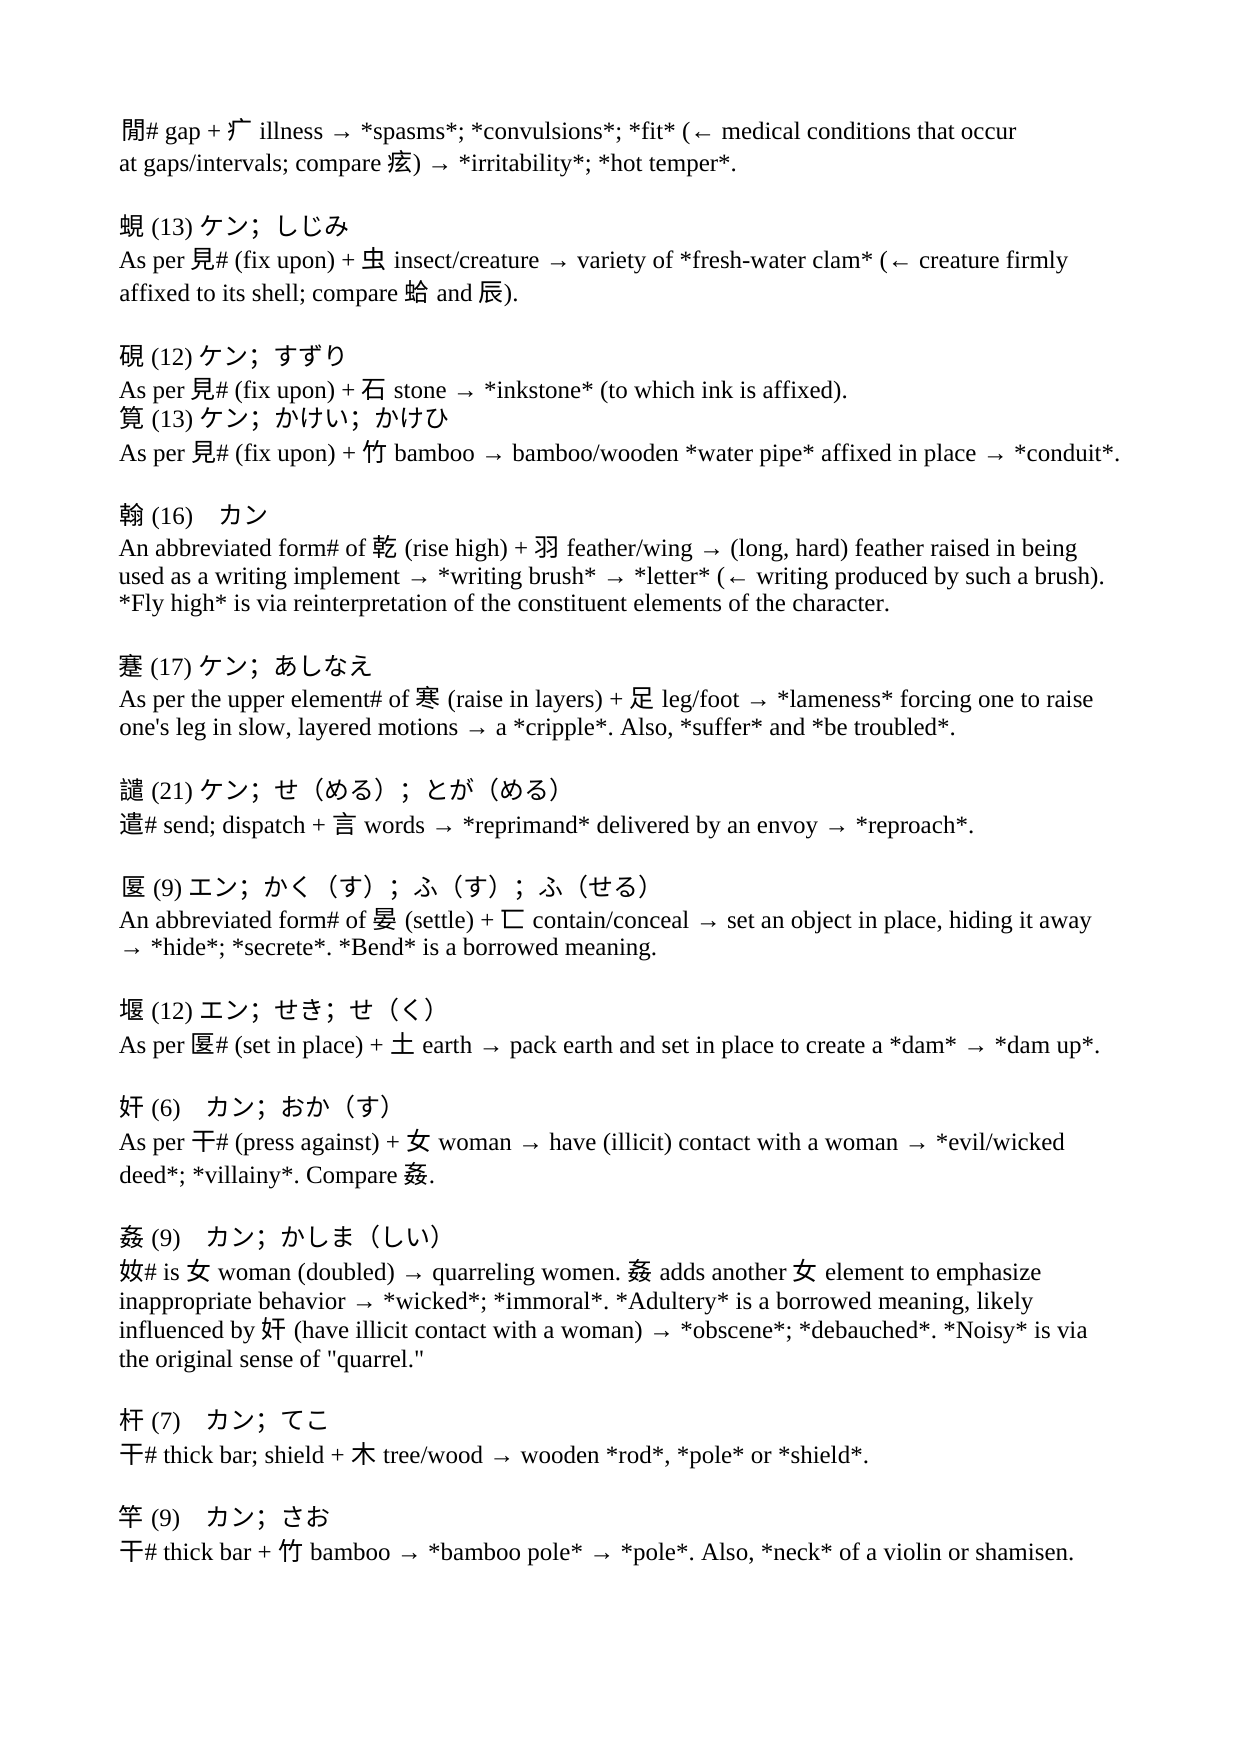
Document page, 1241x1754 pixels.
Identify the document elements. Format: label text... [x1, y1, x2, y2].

text 硯 (12) ケン；すずり [119, 341, 1123, 370]
text 遣# send; dispatch + 言 words → *reprimand* delivered by an envoy → *reproach*. [119, 810, 1123, 839]
text 筧 (13) ケン；かけい；かけひ [119, 404, 1123, 433]
text An abbreviated form# of 乾 (rise high) + 羽 feather/wing → (long, hard) feather raised in being used as a writing implement → *writing brush* → *letter* (← writing produced by such a brush). *Fly high* is via reinterpretation of the constituent elements of the character. [118, 535, 1105, 617]
text As per 干# (press against) + 女 woman → have (illicit) contact with a woman → *evil/wicked deed*; *villainy*. Compare 姦. [118, 1127, 1066, 1188]
text 干# thick bar + 竹 bamboo → *bamboo pole* → *pole*. Also, *neck* of a violin or shamisen. [119, 1537, 1123, 1566]
text 竿 (9) カン；さお [119, 1503, 1123, 1532]
text As per 見# (fix upon) + 石 stone → *inkstone* (to which ink is affixed). [118, 375, 1123, 404]
text As per the upper element# of 寒 (raise in layers) + 足 leg/foot → *lameness* forcing one to raise one's leg in slow, layered motions → a *cripple*. Also, *suffer* and *be troubled*. [118, 686, 1095, 741]
text 姦 (9) カン；かしま（しい） [119, 1223, 1123, 1252]
text 奸 (6) カン；おか（す） [119, 1093, 1123, 1122]
text 閒# gap + 疒 illness → *spasms*; *convulsions*; *fit* (← medical conditions that occur at gaps/intervals; compare 痃) → *irritability*; *hot temper*. [119, 116, 1040, 177]
text As per 見# (fix upon) + 虫 insect/creature → variety of *fresh-water clam* (← creature firmly affixed to its shell; compare 蛤 and 辰). [118, 246, 1069, 307]
text 譴 (21) ケン；せ（める）；とが（める） [119, 776, 1123, 805]
text 翰 (16) カン [119, 501, 1123, 530]
text 堰 (12) エン；せき；せ（く） [119, 996, 1123, 1025]
text 匽 (9) エン；かく（す）；ふ（す）；ふ（せる） [121, 872, 1123, 901]
text As per 匽# (set in place) + 土 earth → pack earth and set in place to create a *dam* → *dam up*. [118, 1030, 1123, 1059]
text 蜆 (13) ケン；しじみ [119, 212, 1123, 240]
text 杆 (7) カン；てこ [119, 1406, 1123, 1435]
text 干# thick bar; shield + 木 tree/wood → wooden *rod*, *pole* or *shield*. [119, 1440, 1123, 1469]
text As per 見# (fix upon) + 竹 bamboo → bamboo/wooden *water pipe* affixed in place → *conduit*. [116, 438, 1123, 467]
text 蹇 (17) ケン；あしなえ [118, 652, 1123, 681]
text An abbreviated form# of 晏 (settle) + 匸 contain/conceal → set an object in place, hiding it away → *hide*; *secrete*. *Bend* is a borrowed meaning. [118, 906, 1094, 961]
text 奻# is 女 woman (doubled) → quarreling women. 姦 adds another 女 element to emphasize inappropriate behavior → *wicked*; *immoral*. *Adultery* is a borrowed meaning, likely influenced by 奸 (have illicit contact with a woman) → *obscene*; *debauched*. *Noisy* is via the original sense of "quarrel." [118, 1257, 1088, 1373]
